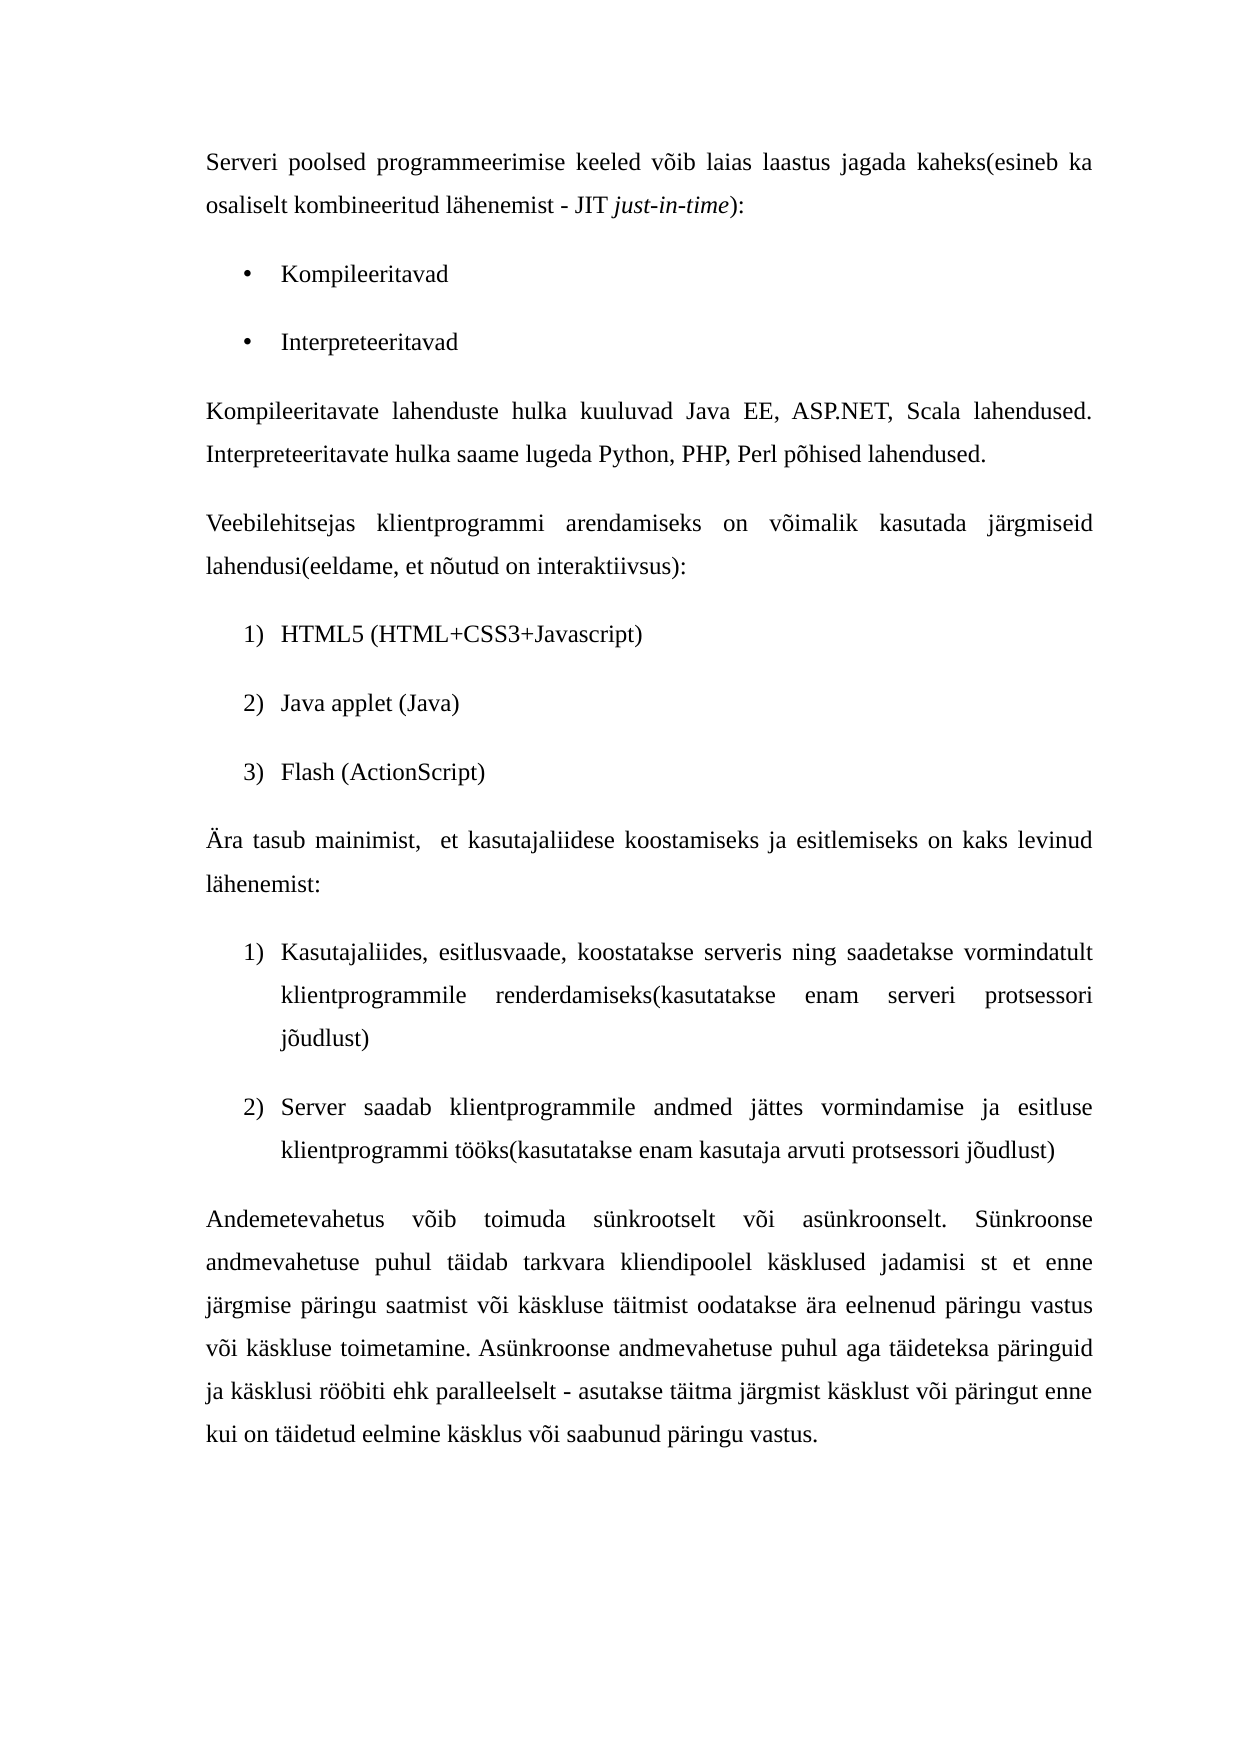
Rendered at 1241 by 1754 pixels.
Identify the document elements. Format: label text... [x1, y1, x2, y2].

list HTML5 (HTML+CSS3+Javascript) [243, 619, 1093, 648]
text Serveri poolsed programmeerimise keeled võib laias laastus jagada kaheks(esineb ka osaliselt kombineeritud lähenemist - JIT just-in-time): [206, 147, 1093, 219]
text Veebilehitsejas klientprogrammi arendamiseks on võimalik kasutada järgmiseid lahendusi(eeldame, et nõutud on interaktiivsus): [206, 508, 1093, 580]
text Andemetevahetus võib toimuda sünkrootselt või asünkroonselt. Sünkroonse andmevahetuse puhul täidab tarkvara kliendipoolel käsklused jadamisi st et enne järgmise päringu saatmist või käskluse täitmist oodatakse ära eelnenud päringu vastus või käskluse toimetamine. Asünkroonse andmevahetuse puhul aga täideteksa päringuid ja käsklusi rööbiti ehk paralleelselt - asutakse täitma järgmist käsklust või päringut enne kui on täidetud eelmine käsklus või saabunud päringu vastus. [206, 1204, 1093, 1448]
text Ära tasub mainimist, et kasutajaliidese koostamiseks ja esitlemiseks on kaks levinud lähenemist: [206, 826, 1093, 897]
list Server saadab klientprogrammile andmed jättes vormindamise ja esitluse klientprogrammi tööks(kasutatakse enam kasutaja arvuti protsessori jõudlust) [243, 1092, 1093, 1164]
list Kasutajaliides, esitlusvaade, koostatakse serveris ning saadetakse vormindatult klientprogrammile renderdamiseks(kasutatakse enam serveri protsessori jõudlust) [243, 937, 1093, 1052]
list Interpreteeritavad [243, 327, 1093, 356]
list Flash (ActionScript) [243, 757, 1093, 786]
text Kompileeritavate lahenduste hulka kuuluvad Java EE, ASP.NET, Scala lahendused. Interpreteeritavate hulka saame lugeda Python, PHP, Perl põhised lahendused. [206, 396, 1093, 468]
list Kompileeritavad [243, 259, 1093, 287]
list Java applet (Java) [243, 688, 1093, 717]
